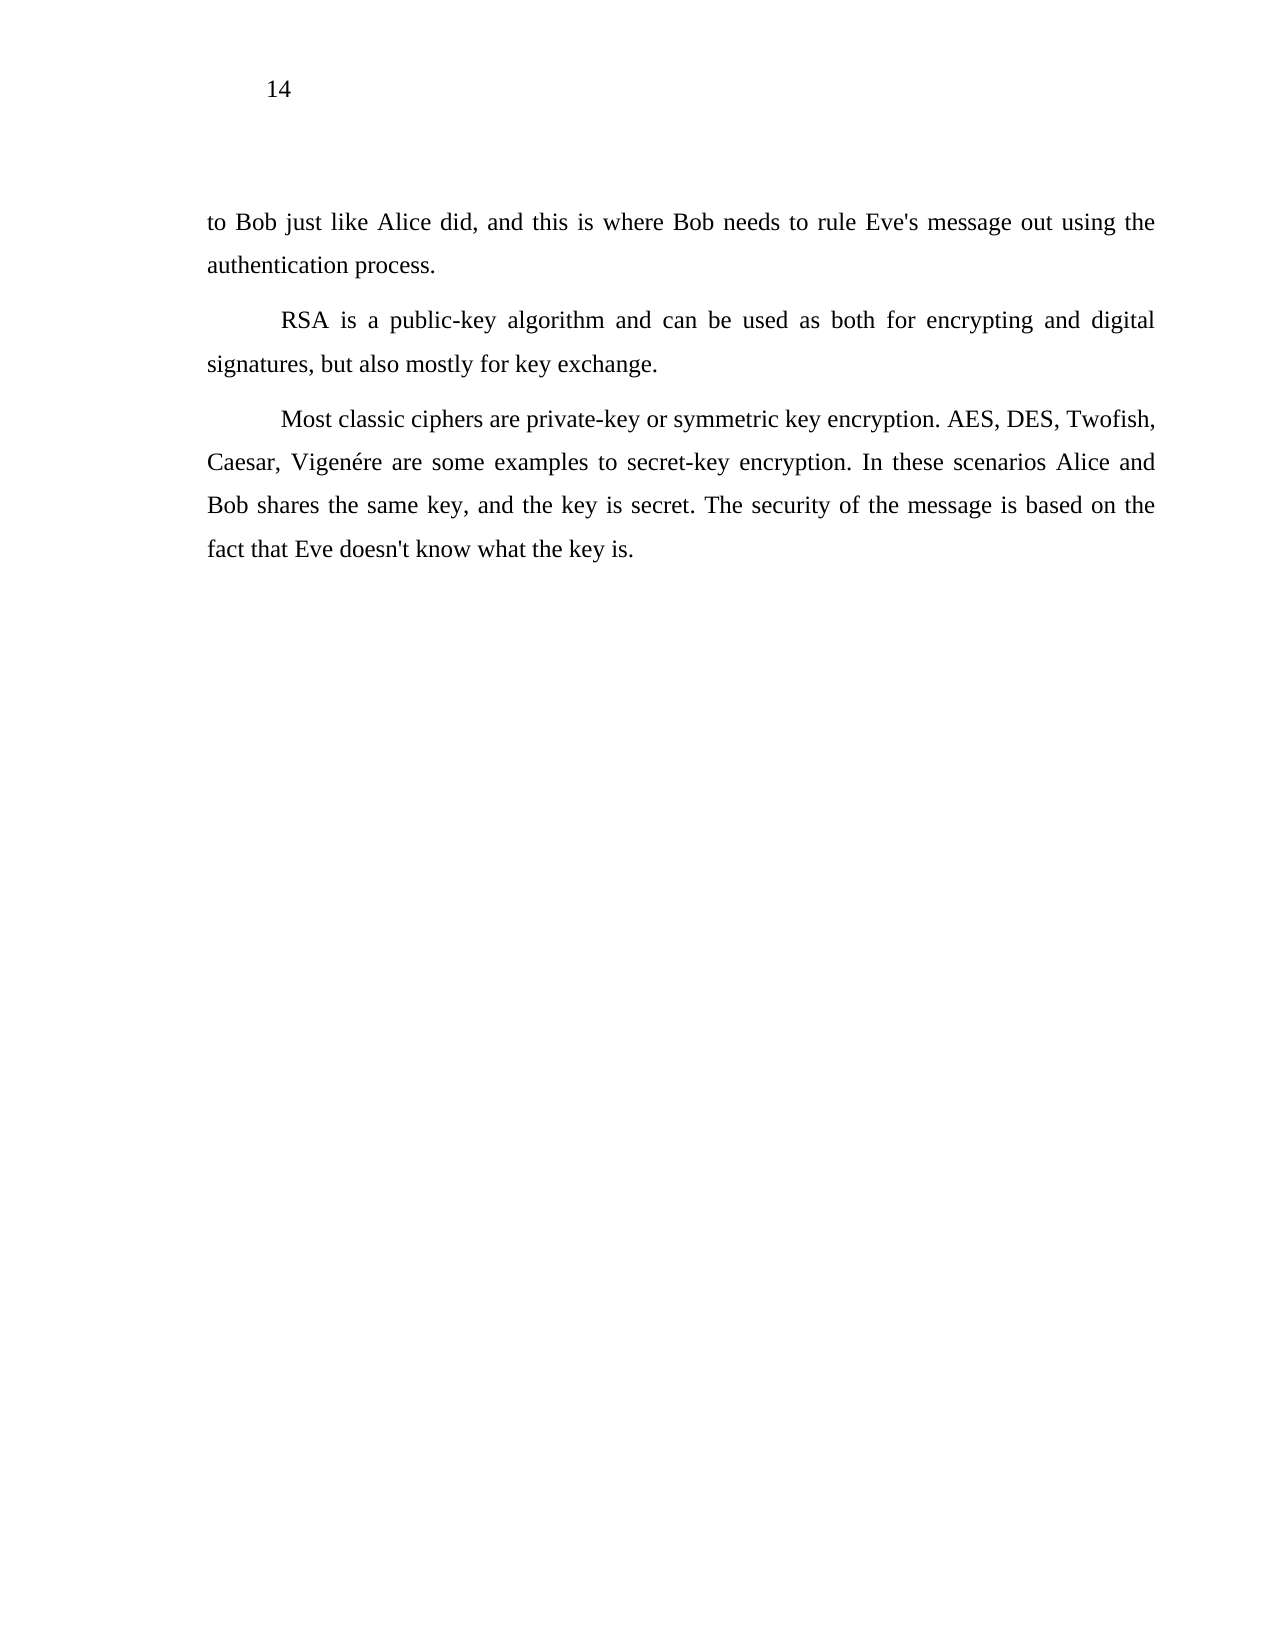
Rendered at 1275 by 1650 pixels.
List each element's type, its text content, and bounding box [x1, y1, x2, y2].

text to Bob just like Alice did, and this is where Bob needs to rule Eve's message out using the authentication process. [207, 207, 1157, 279]
text Most classic ciphers are private-key or symmetric key encryption. AES, DES, Twofish, Caesar, Vigenére are some examples to secret-key encryption. In these scenarios Alice and Bob shares the same key, and the key is secret. The security of the message is based on the fact that Eve doesn't know what the key is. [207, 404, 1157, 562]
text RSA is a public-key algorithm and can be used as both for encrypting and digital signatures, but also mostly for key exchange. [207, 306, 1157, 377]
